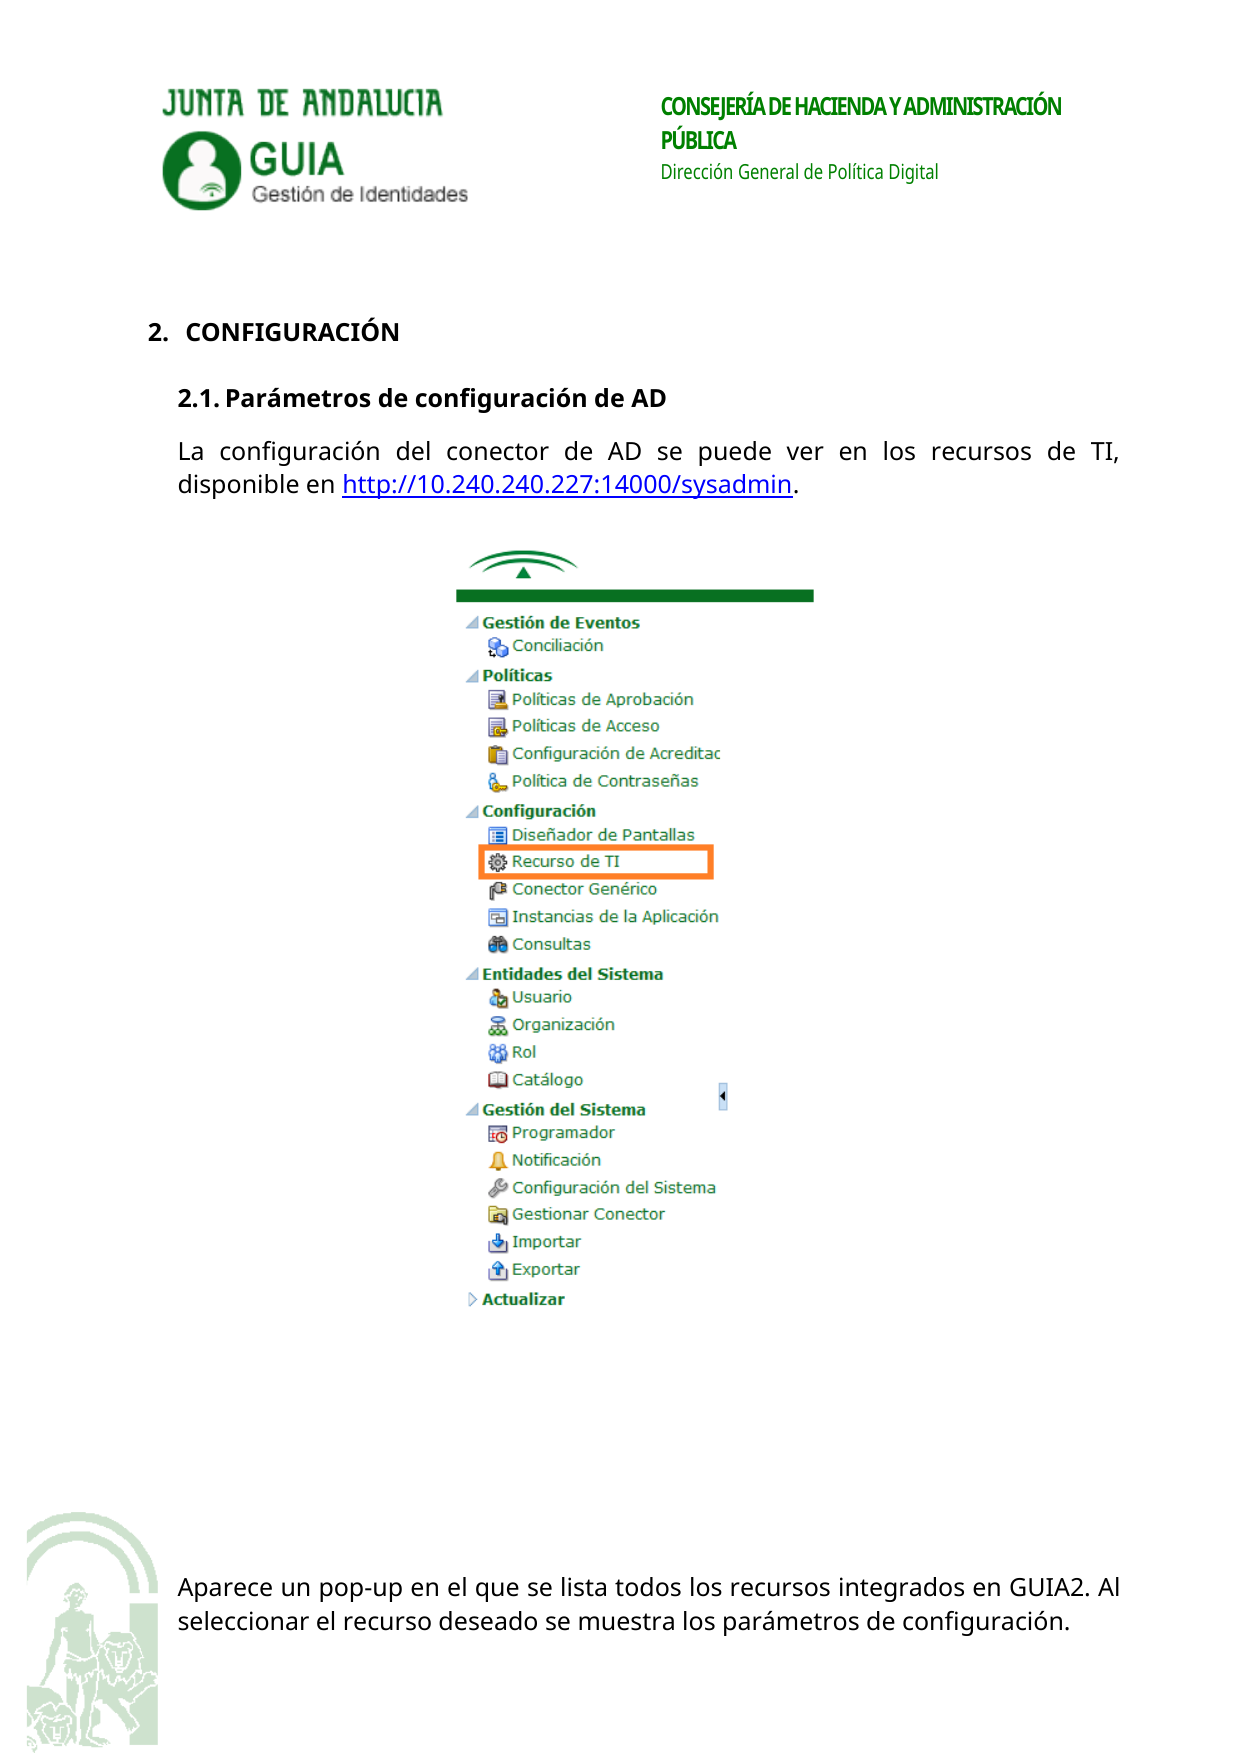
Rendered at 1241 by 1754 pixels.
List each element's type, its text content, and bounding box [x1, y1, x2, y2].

picture [147, 82, 498, 225]
subtitle Configuración [148, 315, 1122, 349]
text Aparece un pop-up en el que se lista todos los recursos integrados en GUIA2. Al seleccionar el recurso deseado se muestra los parámetros de configuración. [177, 1569, 1122, 1637]
subtitle Parámetros de configuración de AD [177, 380, 1122, 414]
text La configuración del conector de AD se puede ver en los recursos de TI, disponible en http://10.240.240.227:14000/sysadmin. [177, 433, 1122, 501]
picture [26, 1511, 159, 1753]
